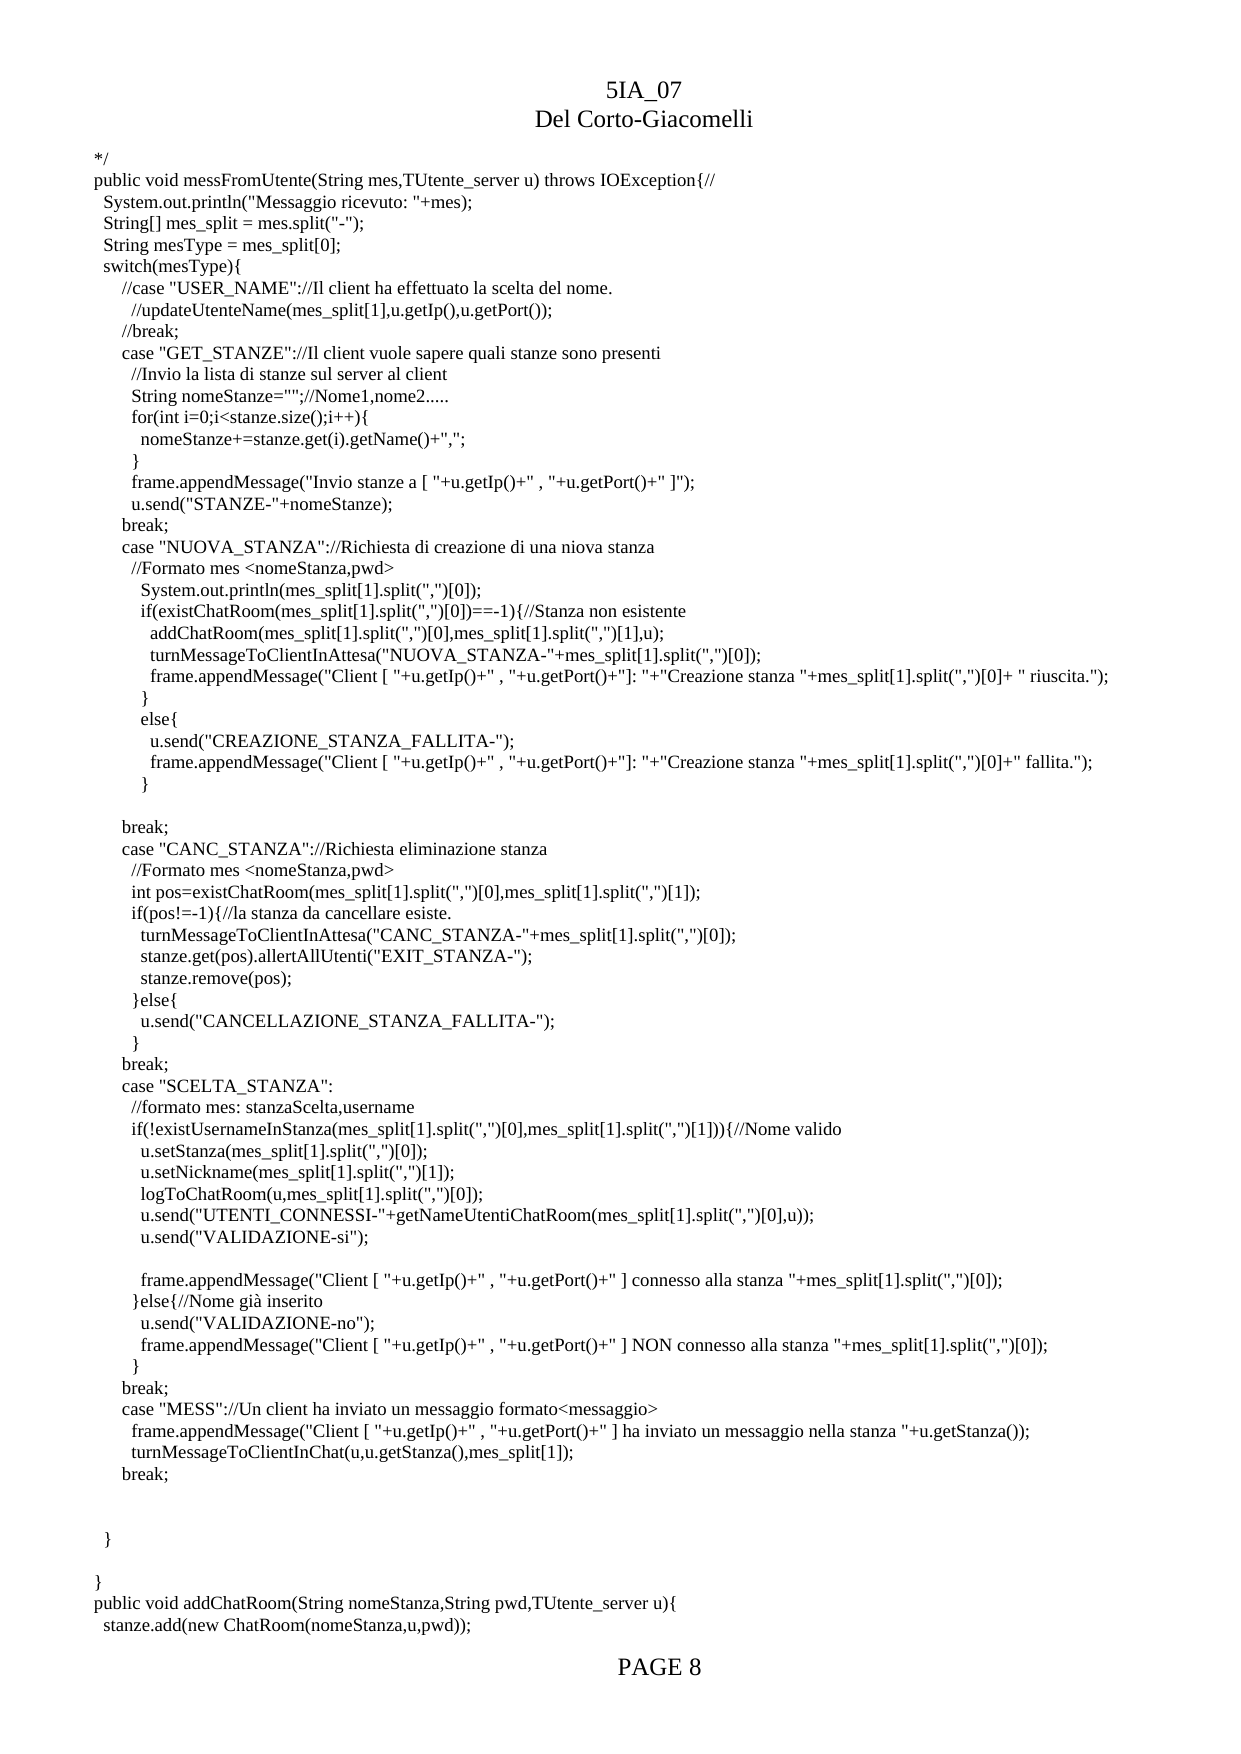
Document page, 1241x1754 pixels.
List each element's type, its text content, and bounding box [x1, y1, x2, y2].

text public void messFromUtente(String mes,TUtente_server u) throws IOException{// [75, 169, 1162, 191]
text frame.appendMessage("Client [ "+u.getIp()+" , "+u.getPort()+" ] ha inviato un messaggio nella stanza "+u.getStanza()); [75, 1420, 1162, 1441]
text if(!existUsernameInStanza(mes_split[1].split(",")[0],mes_split[1].split(",")[1])){//Nome valido [75, 1118, 1162, 1139]
text switch(mesType){ [75, 255, 1162, 277]
text case "MESS"://Un client ha inviato un messaggio formato<messaggio> [75, 1398, 1162, 1420]
text }else{//Nome già inserito [75, 1290, 1162, 1312]
text u.send("VALIDAZIONE-si"); [75, 1226, 1162, 1247]
text } [75, 1355, 1162, 1377]
text } [75, 449, 1162, 471]
text int pos=existChatRoom(mes_split[1].split(",")[0],mes_split[1].split(",")[1]); [75, 881, 1162, 902]
text } [75, 687, 1162, 708]
text String[] mes_split = mes.split("-"); [75, 212, 1162, 234]
text u.setNickname(mes_split[1].split(",")[1]); [75, 1161, 1162, 1183]
text u.send("STANZE-"+nomeStanze); [75, 493, 1162, 514]
text addChatRoom(mes_split[1].split(",")[0],mes_split[1].split(",")[1],u); [75, 622, 1162, 643]
text u.send("CANCELLAZIONE_STANZA_FALLITA-"); [75, 1010, 1162, 1032]
text stanze.remove(pos); [75, 967, 1162, 988]
text frame.appendMessage("Invio stanze a [ "+u.getIp()+" , "+u.getPort()+" ]"); [75, 471, 1162, 493]
text System.out.println("Messaggio ricevuto: "+mes); [75, 191, 1162, 212]
text public void addChatRoom(String nomeStanza,String pwd,TUtente_server u){ [75, 1592, 1162, 1614]
text case "CANC_STANZA"://Richiesta eliminazione stanza [75, 838, 1162, 859]
text frame.appendMessage("Client [ "+u.getIp()+" , "+u.getPort()+" ] connesso alla stanza "+mes_split[1].split(",")[0]); [75, 1269, 1162, 1290]
text logToChatRoom(u,mes_split[1].split(",")[0]); [75, 1183, 1162, 1204]
text System.out.println(mes_split[1].split(",")[0]); [75, 579, 1162, 600]
text */ [75, 148, 1162, 169]
text frame.appendMessage("Client [ "+u.getIp()+" , "+u.getPort()+" ] NON connesso alla stanza "+mes_split[1].split(",")[0]); [75, 1333, 1162, 1355]
text //updateUtenteName(mes_split[1],u.getIp(),u.getPort()); [75, 298, 1162, 320]
text //case "USER_NAME"://Il client ha effettuato la scelta del nome. [75, 277, 1162, 298]
text break; [75, 1053, 1162, 1075]
text //Formato mes <nomeStanza,pwd> [75, 557, 1162, 579]
text u.send("VALIDAZIONE-no"); [75, 1312, 1162, 1333]
text for(int i=0;i<stanze.size();i++){ [75, 406, 1162, 428]
text turnMessageToClientInAttesa("NUOVA_STANZA-"+mes_split[1].split(",")[0]); [75, 643, 1162, 665]
text u.send("CREAZIONE_STANZA_FALLITA-"); [75, 730, 1162, 751]
text case "GET_STANZE"://Il client vuole sapere quali stanze sono presenti [75, 342, 1162, 363]
text nomeStanze+=stanze.get(i).getName()+","; [75, 428, 1162, 449]
text //break; [75, 320, 1162, 342]
text frame.appendMessage("Client [ "+u.getIp()+" , "+u.getPort()+"]: "+"Creazione stanza "+mes_split[1].split(",")[0]+" fallita."); [75, 751, 1162, 773]
text //Invio la lista di stanze sul server al client [75, 363, 1162, 385]
text } [75, 773, 1162, 794]
text case "NUOVA_STANZA"://Richiesta di creazione di una niova stanza [75, 536, 1162, 557]
text break; [75, 1463, 1162, 1484]
text if(pos!=-1){//la stanza da cancellare esiste. [75, 902, 1162, 924]
text }else{ [75, 988, 1162, 1010]
text else{ [75, 708, 1162, 730]
text if(existChatRoom(mes_split[1].split(",")[0])==-1){//Stanza non esistente [75, 600, 1162, 622]
text frame.appendMessage("Client [ "+u.getIp()+" , "+u.getPort()+"]: "+"Creazione stanza "+mes_split[1].split(",")[0]+ " riuscita."); [75, 665, 1162, 687]
text turnMessageToClientInChat(u,u.getStanza(),mes_split[1]); [75, 1441, 1162, 1463]
text stanze.add(new ChatRoom(nomeStanza,u,pwd)); [75, 1614, 1162, 1635]
text break; [75, 816, 1162, 838]
text break; [75, 1377, 1162, 1398]
text } [75, 1571, 1162, 1592]
text } [75, 1528, 1162, 1549]
text u.send("UTENTI_CONNESSI-"+getNameUtentiChatRoom(mes_split[1].split(",")[0],u)); [75, 1204, 1162, 1226]
text //formato mes: stanzaScelta,username [75, 1096, 1162, 1118]
text u.setStanza(mes_split[1].split(",")[0]); [75, 1139, 1162, 1161]
text String mesType = mes_split[0]; [75, 234, 1162, 255]
text stanze.get(pos).allertAllUtenti("EXIT_STANZA-"); [75, 945, 1162, 967]
text turnMessageToClientInAttesa("CANC_STANZA-"+mes_split[1].split(",")[0]); [75, 924, 1162, 945]
text case "SCELTA_STANZA": [75, 1075, 1162, 1096]
text } [75, 1032, 1162, 1053]
text //Formato mes <nomeStanza,pwd> [75, 859, 1162, 881]
text String nomeStanze="";//Nome1,nome2..... [75, 385, 1162, 406]
text break; [75, 514, 1162, 536]
